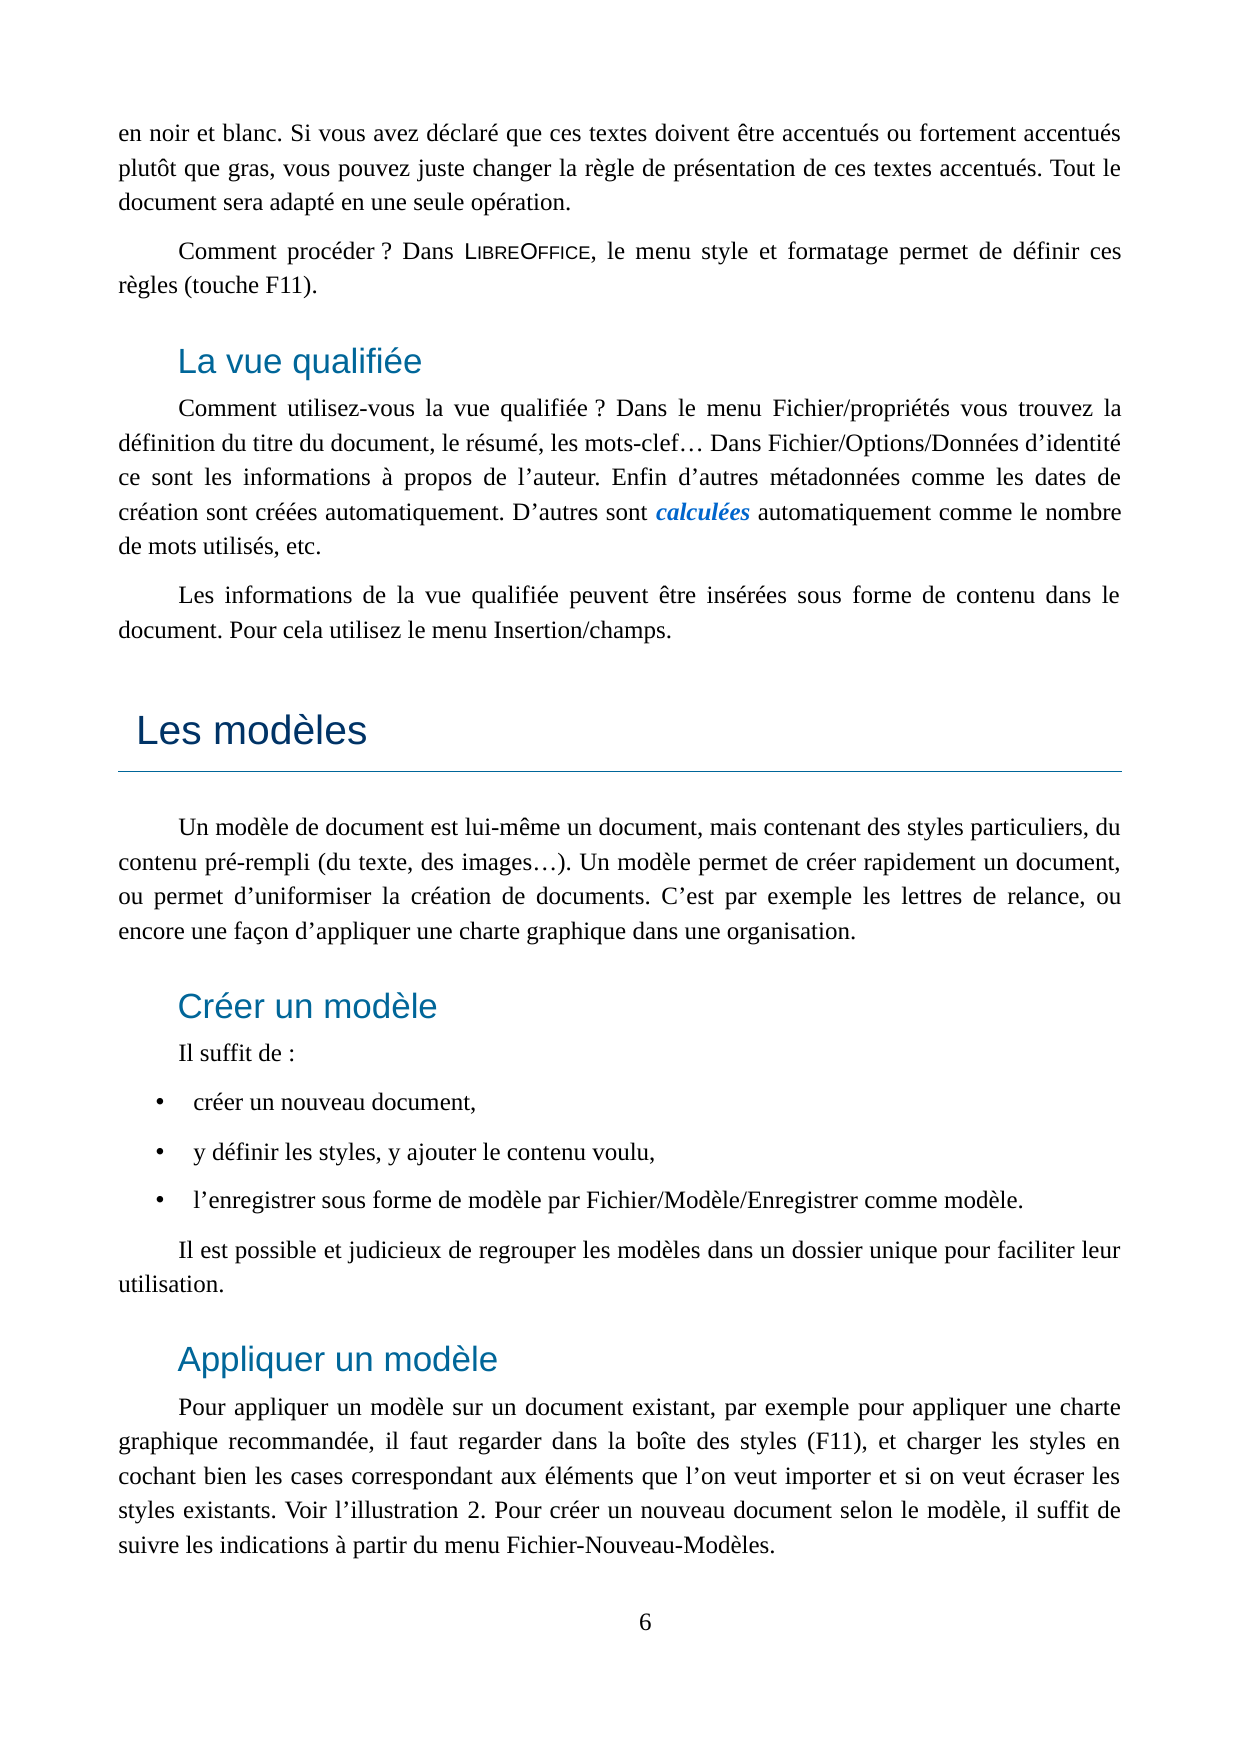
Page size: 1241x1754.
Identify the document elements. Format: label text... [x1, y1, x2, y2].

text Comment procéder ? Dans LibreOffice, le menu style et formatage permet de définir ces règles (touche F11). [118, 236, 1122, 299]
list y définir les styles, y ajouter le contenu voulu, [156, 1137, 1122, 1165]
text Il suffit de : [118, 1038, 1122, 1067]
text en noir et blanc. Si vous avez déclaré que ces textes doivent être accentués ou fortement accentués plutôt que gras, vous pouvez juste changer la règle de présentation de ces textes accentués. Tout le document sera adapté en une seule opération. [118, 118, 1122, 216]
subtitle Appliquer un modèle [177, 1339, 1122, 1379]
text Pour appliquer un modèle sur un document existant, par exemple pour appliquer une charte graphique recommandée, il faut regarder dans la boîte des styles (F11), et charger les styles en cochant bien les cases correspondant aux éléments que l’on veut importer et si on veut écraser les styles existants. Voir l’illustration 2. Pour créer un nouveau document selon le modèle, il suffit de suivre les indications à partir du menu Fichier-Nouveau-Modèles. [118, 1392, 1122, 1558]
text Il est possible et judicieux de regrouper les modèles dans un dossier unique pour faciliter leur utilisation. [118, 1235, 1122, 1298]
subtitle Créer un modèle [177, 986, 1122, 1026]
subtitle La vue qualifiée [177, 341, 1122, 381]
text Comment utilisez-vous la vue qualifiée ? Dans le menu Fichier/propriétés vous trouvez la définition du titre du document, le résumé, les mots-clef… Dans Fichier/Options/Données d’identité ce sont les informations à propos de l’auteur. Enfin d’autres métadonnées comme les dates de création sont créées automatiquement. D’autres sont calculées automatiquement comme le nombre de mots utilisés, etc. [118, 393, 1122, 560]
list l’enregistrer sous forme de modèle par Fichier/Modèle/Enregistrer comme modèle. [156, 1186, 1122, 1214]
list créer un nouveau document, [156, 1087, 1122, 1116]
text Les informations de la vue qualifiée peuvent être insérées sous forme de contenu dans le document. Pour cela utilisez le menu Insertion/champs. [118, 580, 1122, 643]
subtitle Les modèles [118, 688, 1122, 771]
text Un modèle de document est lui-même un document, mais contenant des styles particuliers, du contenu pré-rempli (du texte, des images…). Un modèle permet de créer rapidement un document, ou permet d’uniformiser la création de documents. C’est par exemple les lettres de relance, ou encore une façon d’appliquer une charte graphique dans une organisation. [118, 812, 1122, 944]
